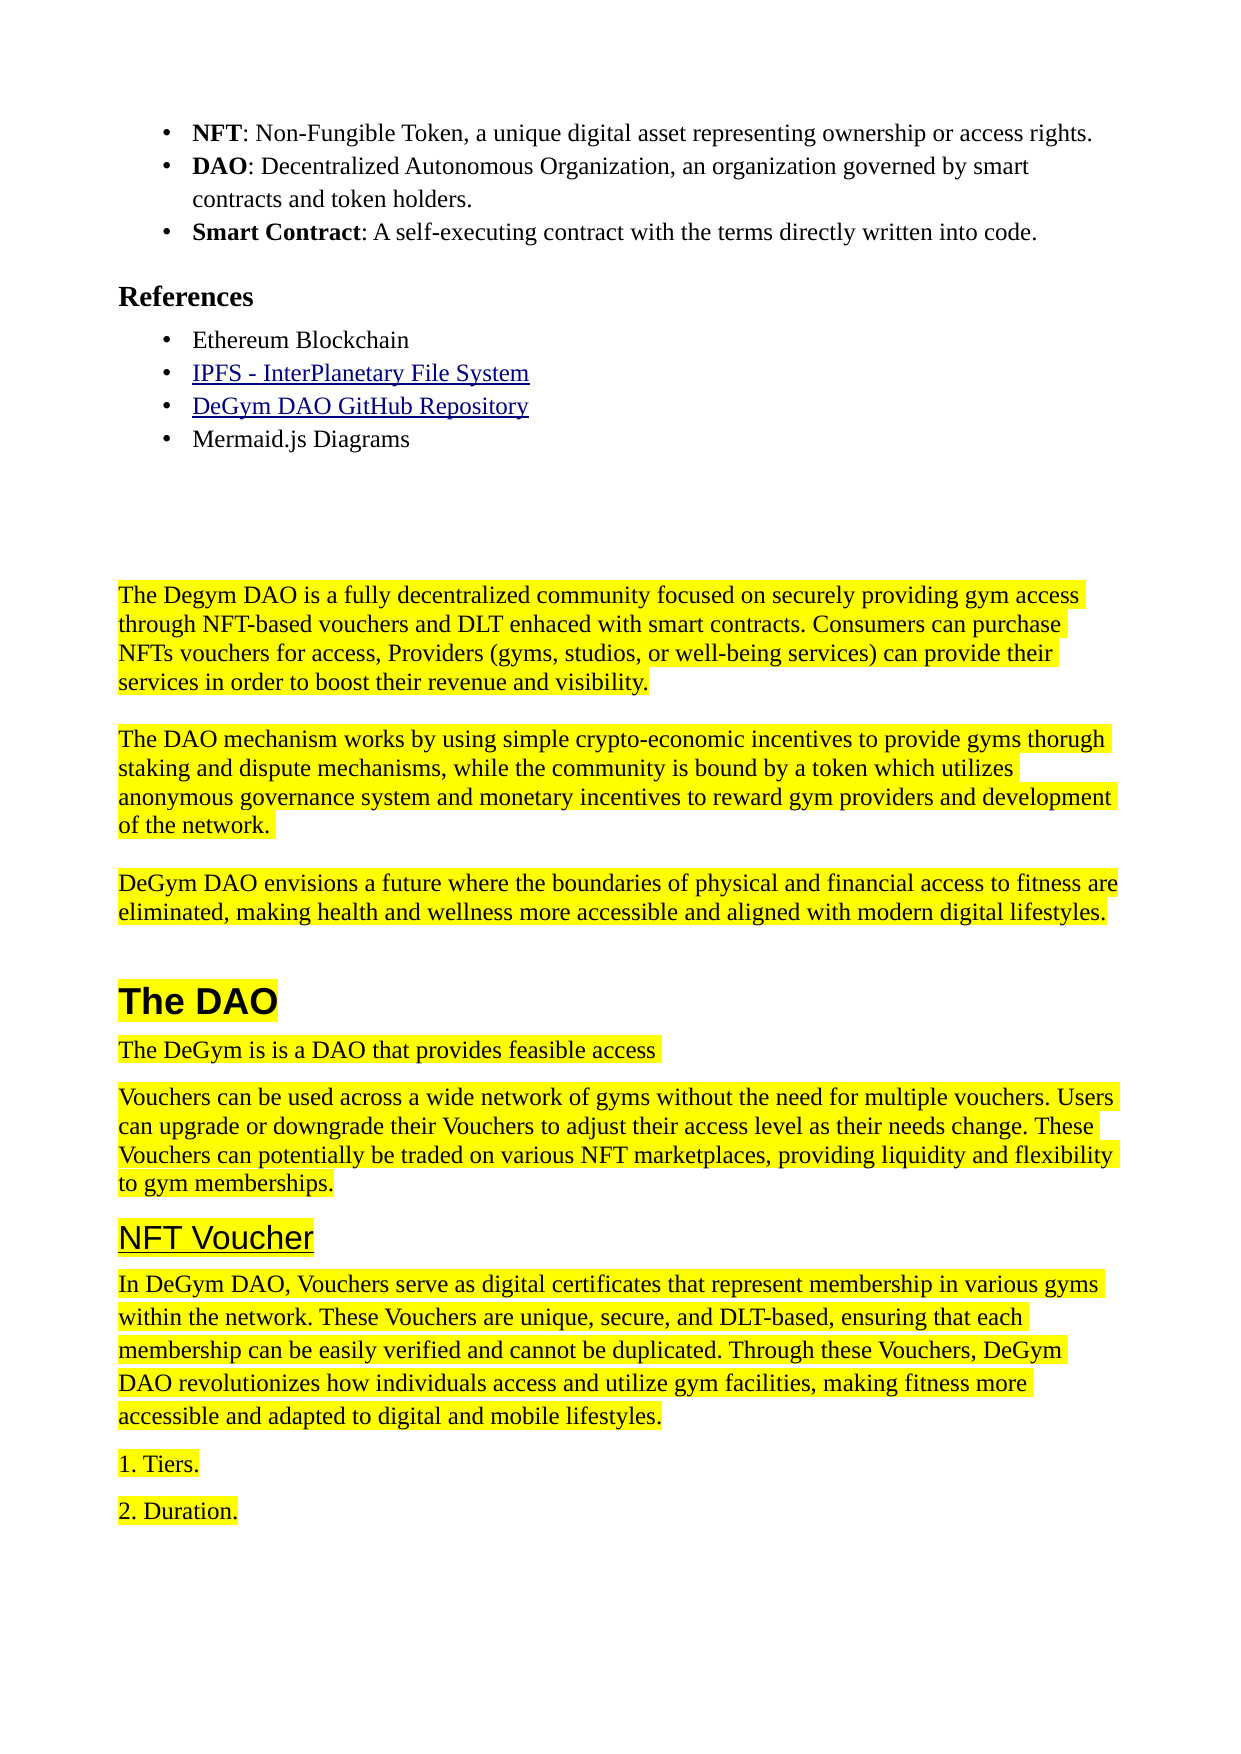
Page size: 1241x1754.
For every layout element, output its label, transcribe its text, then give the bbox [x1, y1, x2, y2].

list DAO: Decentralized Autonomous Organization, an organization governed by smart contracts and token holders. [162, 151, 1122, 213]
list Ethereum Blockchain [162, 325, 1122, 354]
text The DeGym is is a DAO that provides feasible access [118, 1035, 1122, 1063]
text The Degym DAO is a fully decentralized community focused on securely providing gym access through NFT-based vouchers and DLT enhaced with smart contracts. Consumers can purchase NFTs vouchers for access, Providers (gyms, studios, or well-being services) can provide their services in order to boost their revenue and visibility. [118, 580, 1122, 695]
text 1. Tiers. [118, 1449, 1122, 1477]
subtitle NFT Voucher [118, 1218, 1122, 1257]
subtitle References [118, 279, 1122, 313]
text 2. Duration. [118, 1496, 1122, 1525]
list NFT: Non-Fungible Token, a unique digital asset representing ownership or access rights. [162, 118, 1122, 147]
text Vouchers can be used across a wide network of gyms without the need for multiple vouchers. Users can upgrade or downgrade their Vouchers to adjust their access level as their needs change. These Vouchers can potentially be traded on various NFT marketplaces, providing liquidity and flexibility to gym memberships. [118, 1082, 1122, 1197]
text In DeGym DAO, Vouchers serve as digital certificates that represent membership in various gyms within the network. These Vouchers are unique, secure, and DLT-based, ensuring that each membership can be easily verified and cannot be duplicated. Through these Vouchers, DeGym DAO revolutionizes how individuals access and utilize gym facilities, making fitness more accessible and adapted to digital and mobile lifestyles. [118, 1269, 1122, 1430]
list Mermaid.js Diagrams [162, 424, 1122, 453]
list DeGym DAO GitHub Repository [162, 391, 1122, 420]
subtitle The DAO [118, 979, 1122, 1022]
text The DAO mechanism works by using simple crypto-economic incentives to provide gyms thorugh staking and dispute mechanisms, while the community is bound by a token which utilizes anonymous governance system and monetary incentives to reward gym providers and development of the network. [118, 724, 1122, 839]
text DeGym DAO envisions a future where the boundaries of physical and financial access to fitness are eliminated, making health and wellness more accessible and aligned with modern digital lifestyles. [118, 868, 1122, 925]
list Smart Contract: A self-executing contract with the terms directly written into code. [162, 217, 1122, 246]
list IPFS - InterPlanetary File System [162, 358, 1122, 387]
